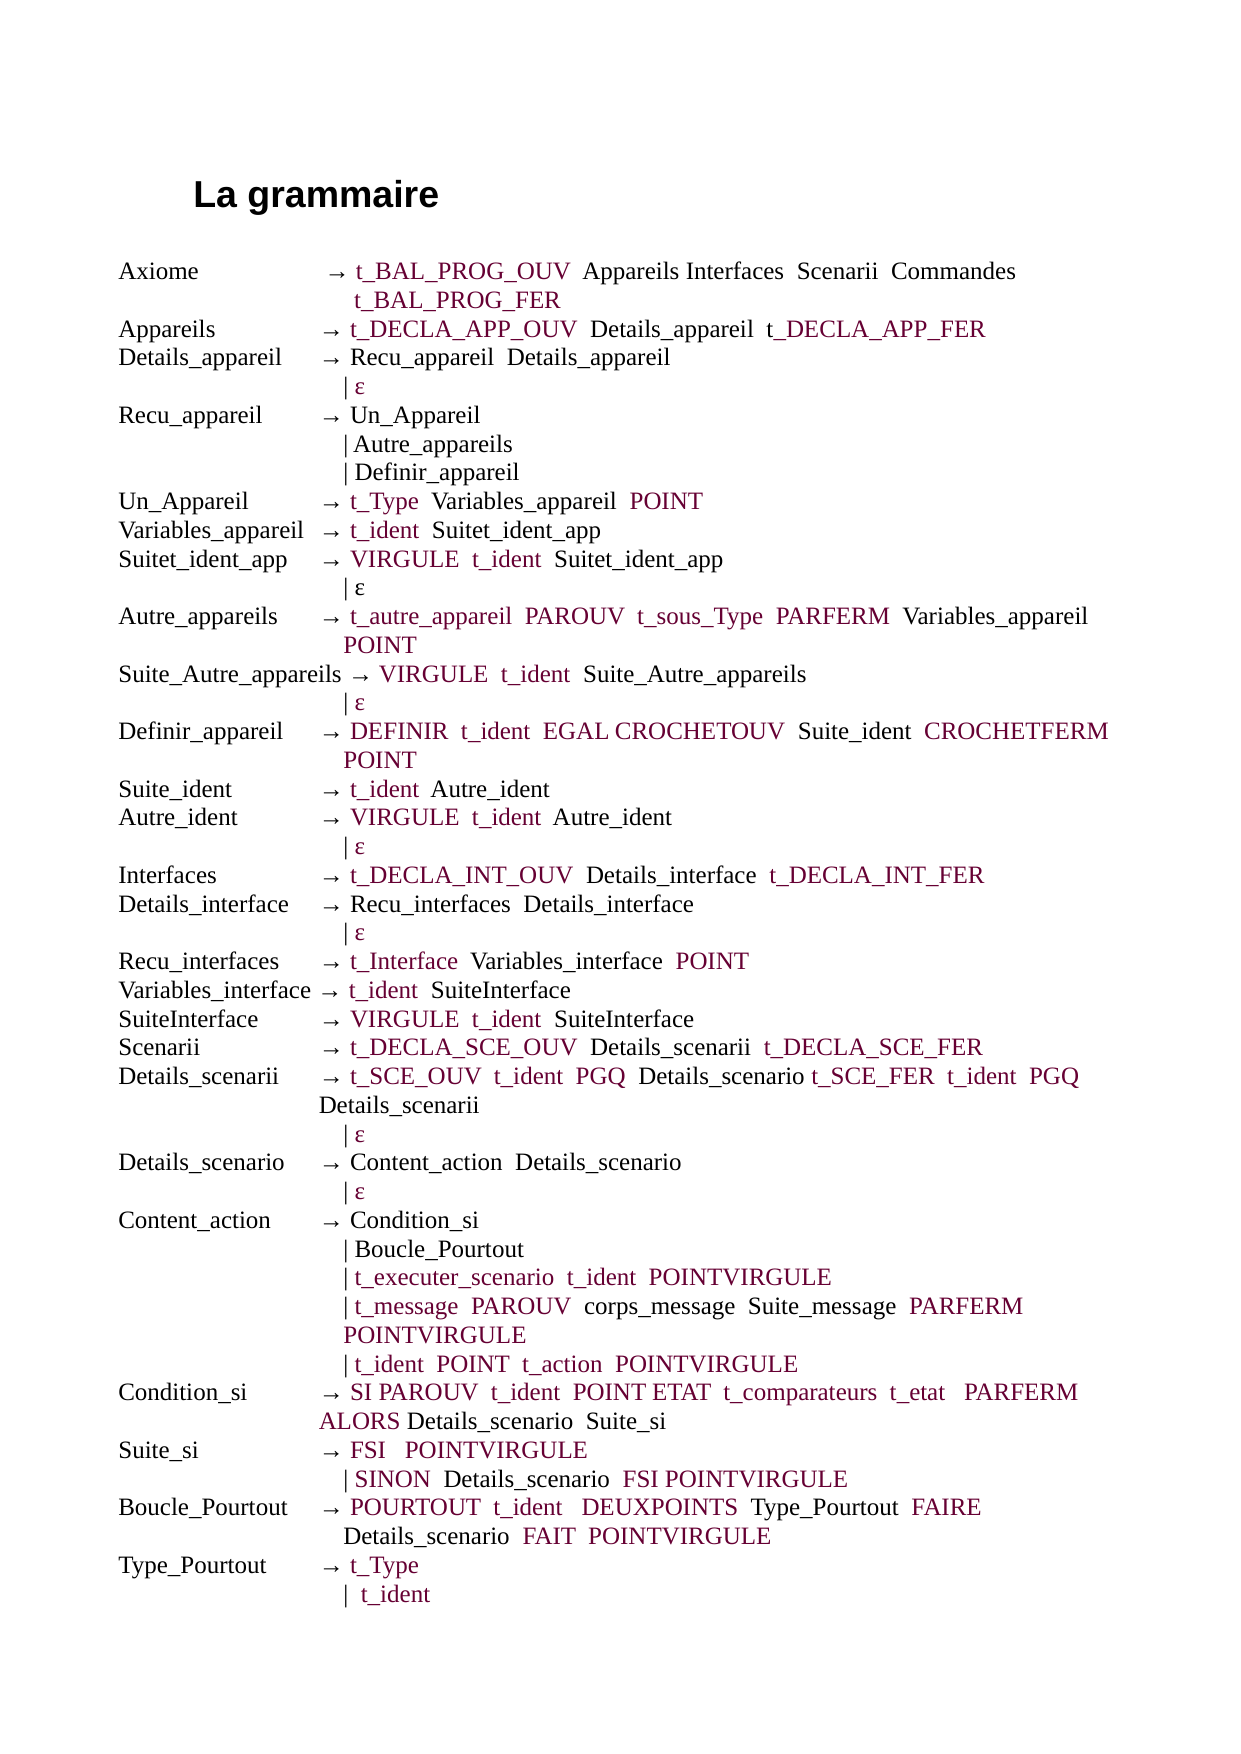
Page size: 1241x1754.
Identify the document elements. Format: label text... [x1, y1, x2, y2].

text | ε [118, 1176, 1122, 1205]
text Suite_Autre_appareils → VIRGULE t_ident Suite_Autre_appareils [118, 659, 1122, 687]
text Appareils → t_DECLA_APP_OUV Details_appareil t_DECLA_APP_FER [118, 314, 1122, 342]
text Recu_interfaces → t_Interface Variables_interface POINT [118, 946, 1122, 975]
text | ε [118, 572, 1122, 601]
text Un_Appareil → t_Type Variables_appareil POINT [118, 486, 1122, 515]
text | Definir_appareil [118, 457, 1122, 486]
text | ε [118, 917, 1122, 946]
text | t_message PAROUV corps_message Suite_message PARFERM POINTVIRGULE [118, 1291, 1122, 1349]
text | t_executer_scenario t_ident POINTVIRGULE [118, 1262, 1122, 1291]
text Axiome → t_BAL_PROG_OUV Appareils Interfaces Scenarii Commandes t_BAL_PROG_FER [118, 256, 1122, 314]
text Details_scenario → Content_action Details_scenario [118, 1147, 1122, 1176]
text Autre_ident → VIRGULE t_ident Autre_ident [118, 802, 1122, 831]
text | Boucle_Pourtout [118, 1234, 1122, 1262]
text Type_Pourtout → t_Type [118, 1550, 1122, 1579]
text | Autre_appareils [118, 429, 1122, 457]
text Condition_si → SI PAROUV t_ident POINT ETAT t_comparateurs t_etat PARFERM ALORS Details_scenario Suite_si [118, 1377, 1122, 1435]
text | t_ident [118, 1579, 1122, 1607]
text | ε [118, 831, 1122, 860]
subtitle La grammaire [118, 172, 1122, 215]
text Recu_appareil → Un_Appareil [118, 400, 1122, 429]
text Suitet_ident_app → VIRGULE t_ident Suitet_ident_app [118, 544, 1122, 572]
text | t_ident POINT t_action POINTVIRGULE [118, 1349, 1122, 1377]
text Boucle_Pourtout → POURTOUT t_ident DEUXPOINTS Type_Pourtout FAIRE Details_scenario FAIT POINTVIRGULE [118, 1492, 1122, 1550]
text Suite_si → FSI POINTVIRGULE [118, 1435, 1122, 1464]
text Content_action → Condition_si [118, 1205, 1122, 1234]
text Autre_appareils → t_autre_appareil PAROUV t_sous_Type PARFERM Variables_appareil POINT [118, 601, 1122, 659]
text Variables_appareil → t_ident Suitet_ident_app [118, 515, 1122, 544]
text Interfaces → t_DECLA_INT_OUV Details_interface t_DECLA_INT_FER [118, 860, 1122, 889]
text Definir_appareil → DEFINIR t_ident EGAL CROCHETOUV Suite_ident CROCHETFERM POINT [118, 716, 1122, 774]
text | ε [118, 687, 1122, 716]
text Details_scenarii → t_SCE_OUV t_ident PGQ Details_scenario t_SCE_FER t_ident PGQ Details_scenarii [118, 1061, 1122, 1119]
text | ε [118, 371, 1122, 400]
text SuiteInterface → VIRGULE t_ident SuiteInterface [118, 1004, 1122, 1032]
text Details_interface → Recu_interfaces Details_interface [118, 889, 1122, 917]
text | ε [118, 1119, 1122, 1147]
text Details_appareil → Recu_appareil Details_appareil [118, 342, 1122, 371]
text Scenarii → t_DECLA_SCE_OUV Details_scenarii t_DECLA_SCE_FER [118, 1032, 1122, 1061]
text | SINON Details_scenario FSI POINTVIRGULE [118, 1464, 1122, 1492]
text Variables_interface → t_ident SuiteInterface [118, 975, 1122, 1004]
text Suite_ident → t_ident Autre_ident [118, 774, 1122, 802]
